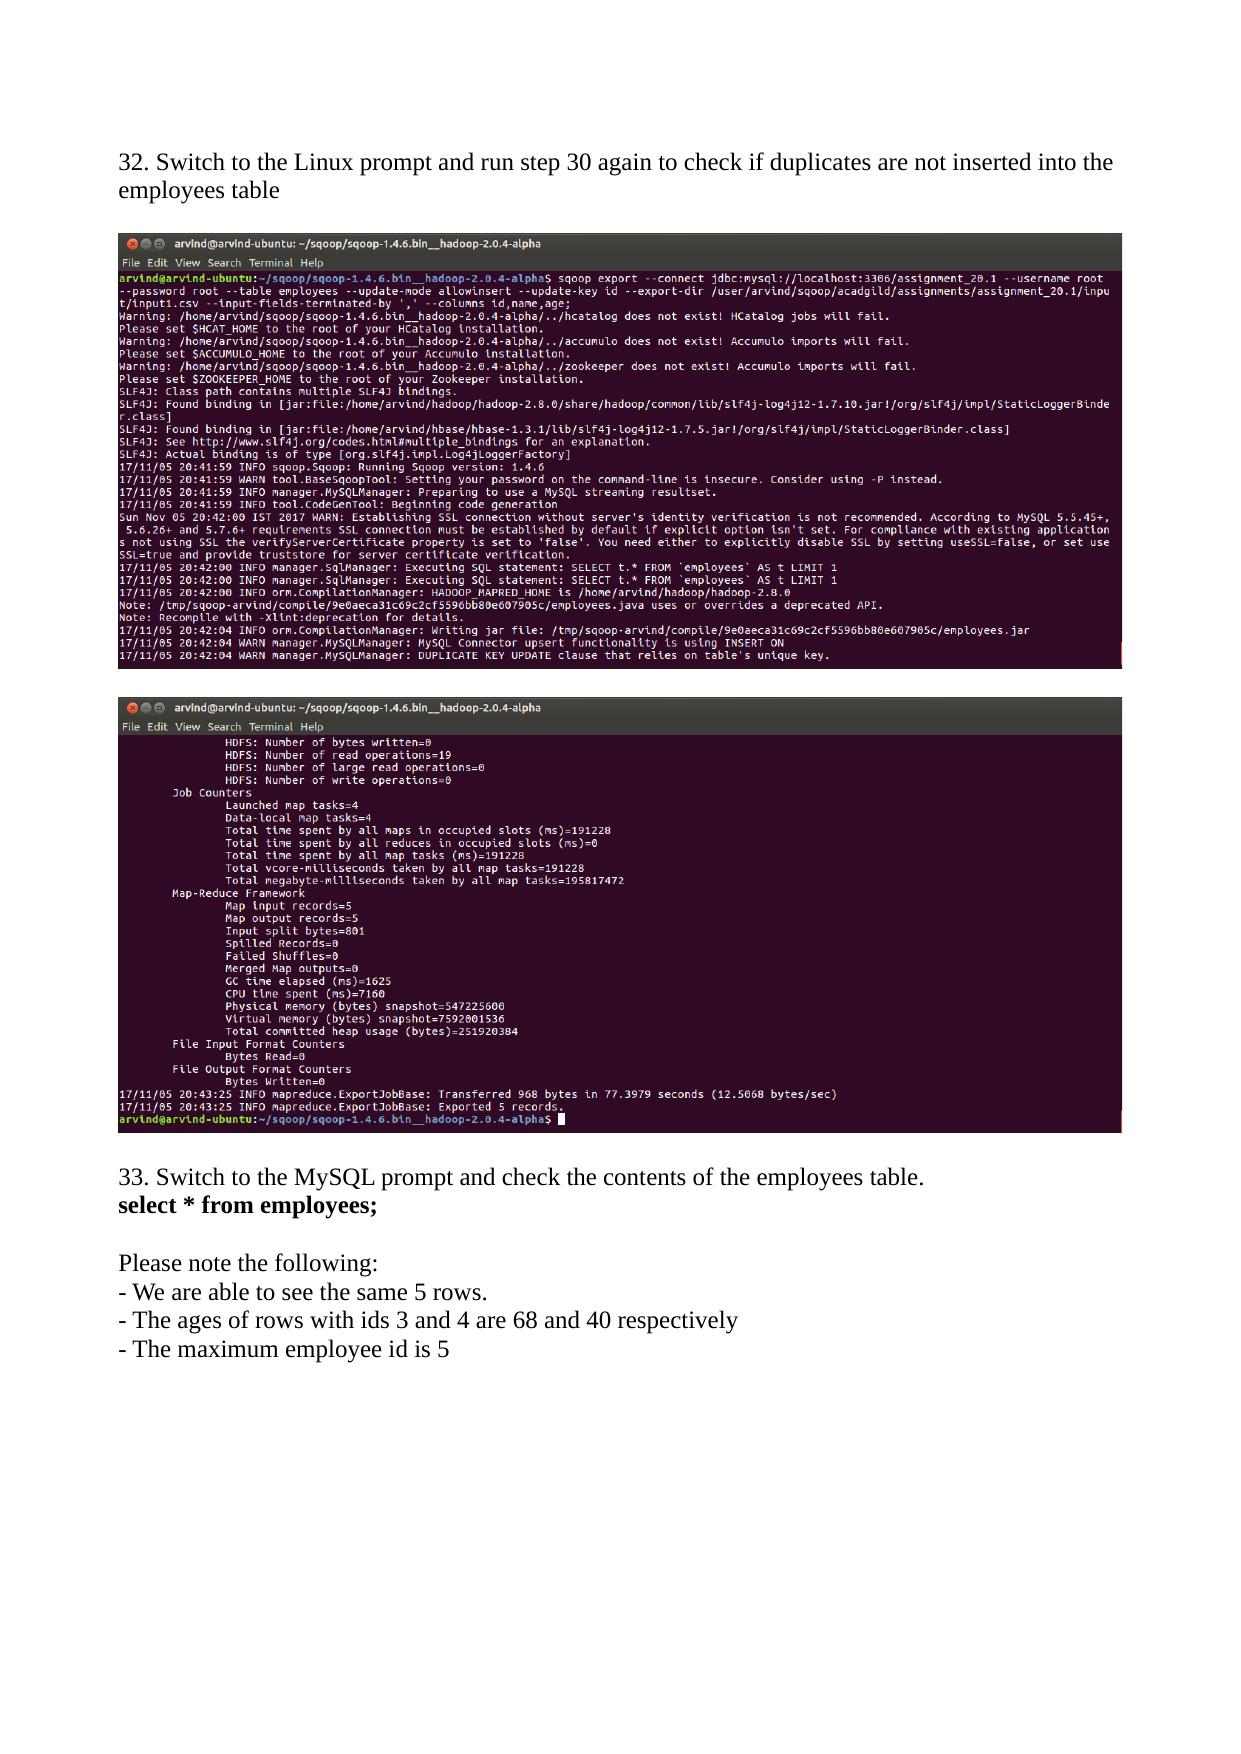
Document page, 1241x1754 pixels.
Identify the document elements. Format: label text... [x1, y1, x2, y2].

text Please note the following: [118, 1248, 1122, 1277]
text - The ages of rows with ids 3 and 4 are 68 and 40 respectively [118, 1305, 1122, 1334]
text select * from employees; [118, 1190, 1122, 1219]
text 32. Switch to the Linux prompt and run step 30 again to check if duplicates are not inserted into the employees table [118, 147, 1122, 204]
picture [118, 233, 1123, 669]
text - The maximum employee id is 5 [118, 1334, 1122, 1363]
text - We are able to see the same 5 rows. [118, 1277, 1122, 1305]
text 33. Switch to the MySQL prompt and check the contents of the employees table. [118, 1162, 1122, 1190]
picture [118, 697, 1123, 1133]
